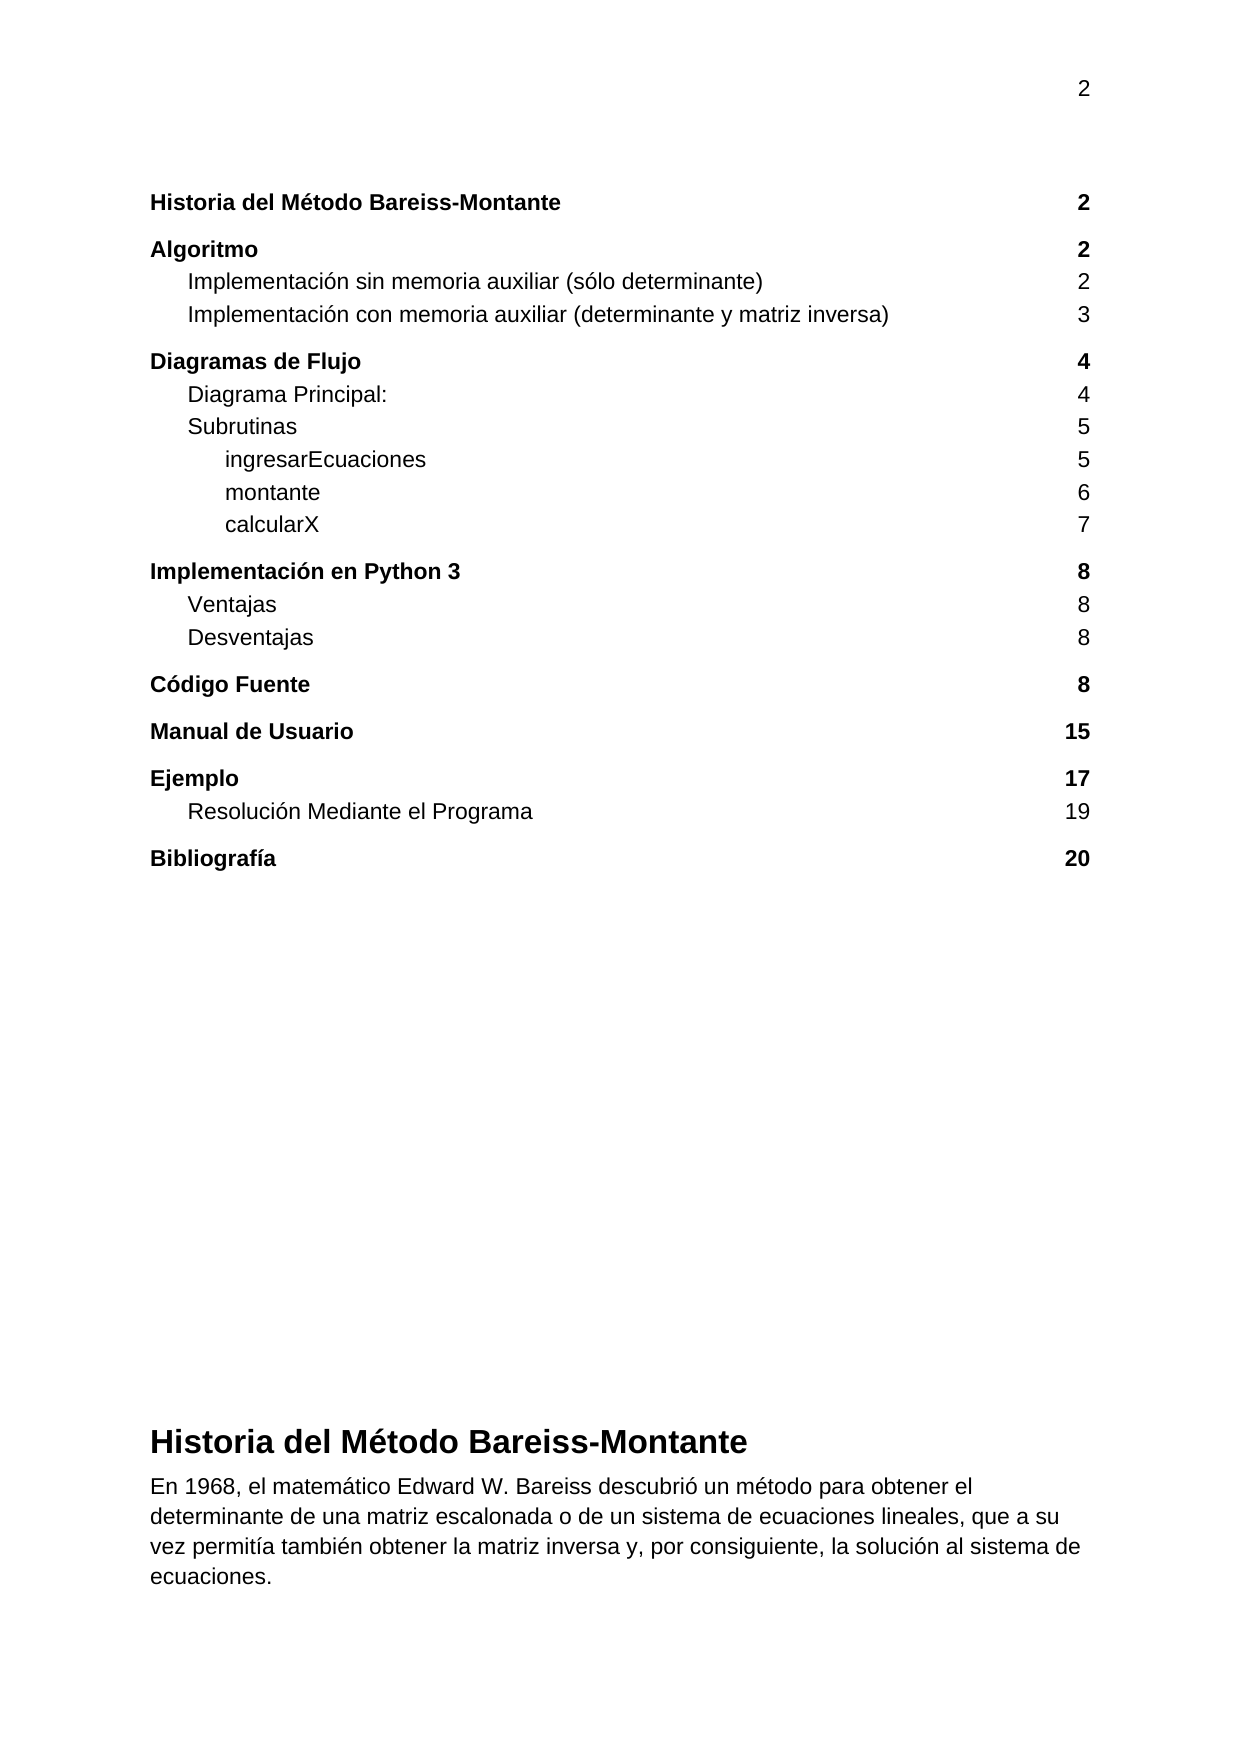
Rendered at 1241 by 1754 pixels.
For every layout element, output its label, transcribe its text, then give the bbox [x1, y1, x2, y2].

text montante 6 [225, 478, 1090, 505]
text En 1968, el matemático Edward W. Bareiss descubrió un método para obtener el determinante de una matriz escalonada o de un sistema de ecuaciones lineales, que a su vez permitía también obtener la matriz inversa y, por consiguiente, la solución al sistema de ecuaciones. [150, 1473, 1090, 1590]
text calcularX 7 [225, 511, 1090, 537]
text Algoritmo 2 [150, 236, 1090, 262]
subtitle Historia del Método Bareiss-Montante [150, 1422, 1090, 1460]
text Desventajas 8 [187, 623, 1090, 650]
text Ventajas 8 [187, 591, 1090, 617]
text Implementación sin memoria auxiliar (sólo determinante) 2 [187, 268, 1090, 295]
text ingresarEcuaciones 5 [225, 446, 1090, 472]
text Diagrama Principal: 4 [187, 381, 1090, 407]
text Bibliografía 20 [150, 845, 1090, 871]
text Implementación con memoria auxiliar (determinante y matriz inversa) 3 [187, 301, 1090, 327]
text Código Fuente 8 [150, 671, 1090, 697]
text Historia del Método Bareiss-Montante 2 [150, 188, 1090, 215]
text Manual de Usuario 15 [150, 718, 1090, 744]
text Subrutinas 5 [187, 413, 1090, 440]
text Resolución Mediante el Programa 19 [187, 798, 1090, 824]
text Ejemplo 17 [150, 765, 1090, 791]
text Diagramas de Flujo 4 [150, 348, 1090, 374]
text Implementación en Python 3 8 [150, 558, 1090, 585]
